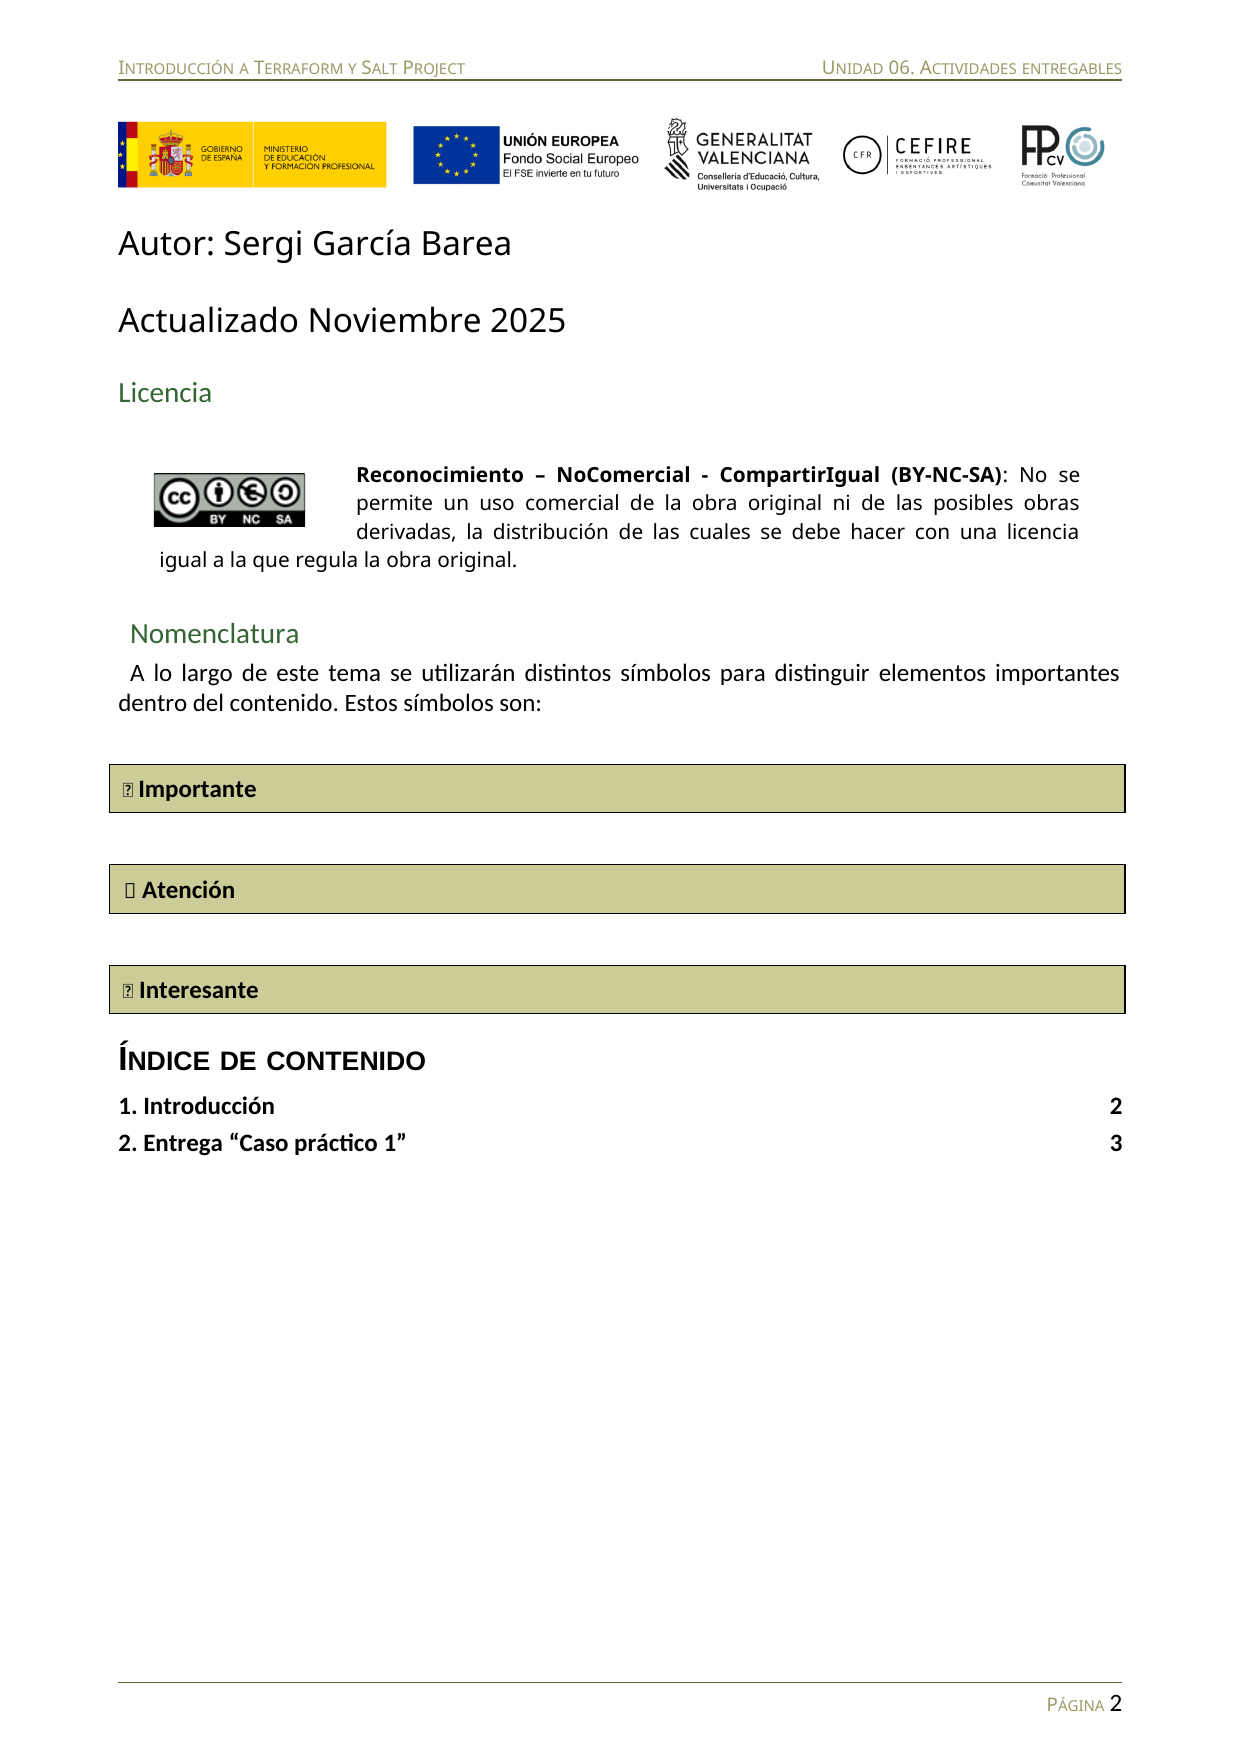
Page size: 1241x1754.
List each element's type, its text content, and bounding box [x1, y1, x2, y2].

text Actualizado Noviembre 2025 [118, 297, 1122, 342]
text A lo largo de este tema se utilizarán distintos símbolos para distinguir elementos importantes dentro del contenido. Estos símbolos son: [118, 657, 1122, 718]
text 💬 Interesante [110, 966, 1124, 1013]
text 📖 Importante [110, 765, 1124, 812]
text Nomenclatura [118, 615, 1122, 651]
picture [118, 118, 1122, 191]
picture [153, 473, 306, 527]
text 1. Introducción 2 [118, 1090, 1122, 1121]
text Licencia [118, 374, 1122, 410]
text Reconocimiento – NoComercial - CompartirIgual (BY-NC-SA): No se permite un uso comercial de la obra original ni de las posibles obras derivadas, la distribución de las cuales se debe hacer con una licencia igual a la que regula la obra original. [159, 460, 1080, 574]
text Autor: Sergi García Barea [118, 219, 1122, 265]
text ❕ Atención [110, 865, 1124, 913]
text 2. Entrega “Caso práctico 1” 3 [118, 1127, 1122, 1157]
text Índice de contenido [118, 1039, 1122, 1077]
